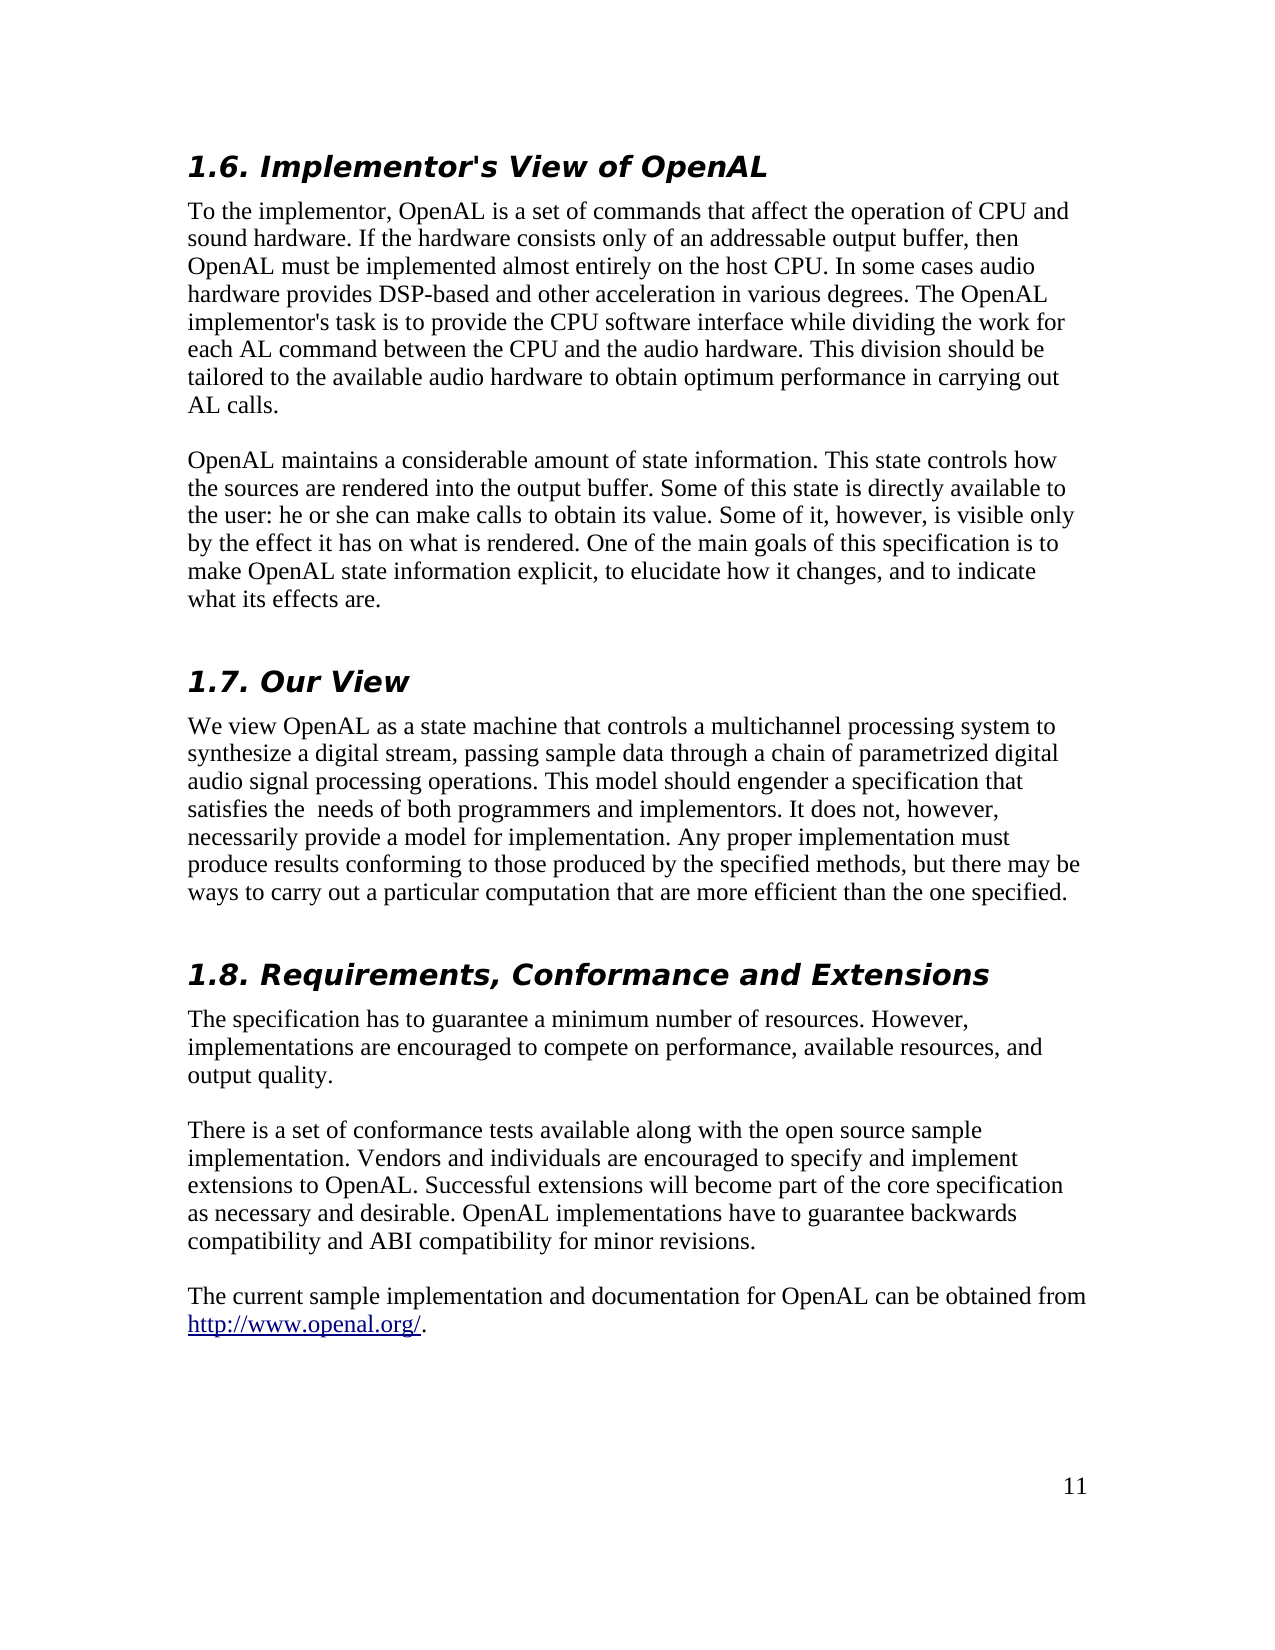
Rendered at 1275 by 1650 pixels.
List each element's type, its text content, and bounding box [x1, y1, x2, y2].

subtitle Implementor's View of OpenAL [187, 150, 1087, 184]
subtitle Requirements, Conformance and Extensions [187, 958, 1087, 993]
text OpenAL maintains a considerable amount of state information. This state controls how the sources are rendered into the output buffer. Some of this state is directly available to the user: he or she can make calls to obtain its value. Some of it, however, is visible only by the effect it has on what is rendered. One of the main goals of this specification is to make OpenAL state information explicit, to elucidate how it changes, and to indicate what its effects are. [187, 446, 1087, 612]
text The specification has to guarantee a minimum number of resources. However, implementations are encouraged to compete on performance, available resources, and output quality. [187, 1005, 1087, 1088]
text There is a set of conformance tests available along with the open source sample implementation. Vendors and individuals are encouraged to specify and implement extensions to OpenAL. Successful extensions will become part of the core specification as necessary and desirable. OpenAL implementations have to guarantee backwards compatibility and ABI compatibility for minor revisions. [187, 1116, 1087, 1255]
text To the implementor, OpenAL is a set of commands that affect the operation of CPU and sound hardware. If the hardware consists only of an addressable output buffer, then OpenAL must be implemented almost entirely on the host CPU. In some cases audio hardware provides DSP-based and other acceleration in various degrees. The OpenAL implementor's task is to provide the CPU software interface while dividing the work for each AL command between the CPU and the audio hardware. This division should be tailored to the available audio hardware to obtain optimum performance in carrying out AL calls. [187, 197, 1087, 418]
text The current sample implementation and documentation for OpenAL can be obtained from http://www.openal.org/. [187, 1282, 1087, 1338]
subtitle Our View [187, 665, 1087, 699]
text We view OpenAL as a state machine that controls a multichannel processing system to synthesize a digital stream, passing sample data through a chain of parametrized digital audio signal processing operations. This model should engender a specification that satisfies the needs of both programmers and implementors. It does not, however, necessarily provide a model for implementation. Any proper implementation must produce results conforming to those produced by the specified methods, but there may be ways to carry out a particular computation that are more efficient than the one specified. [187, 712, 1087, 906]
